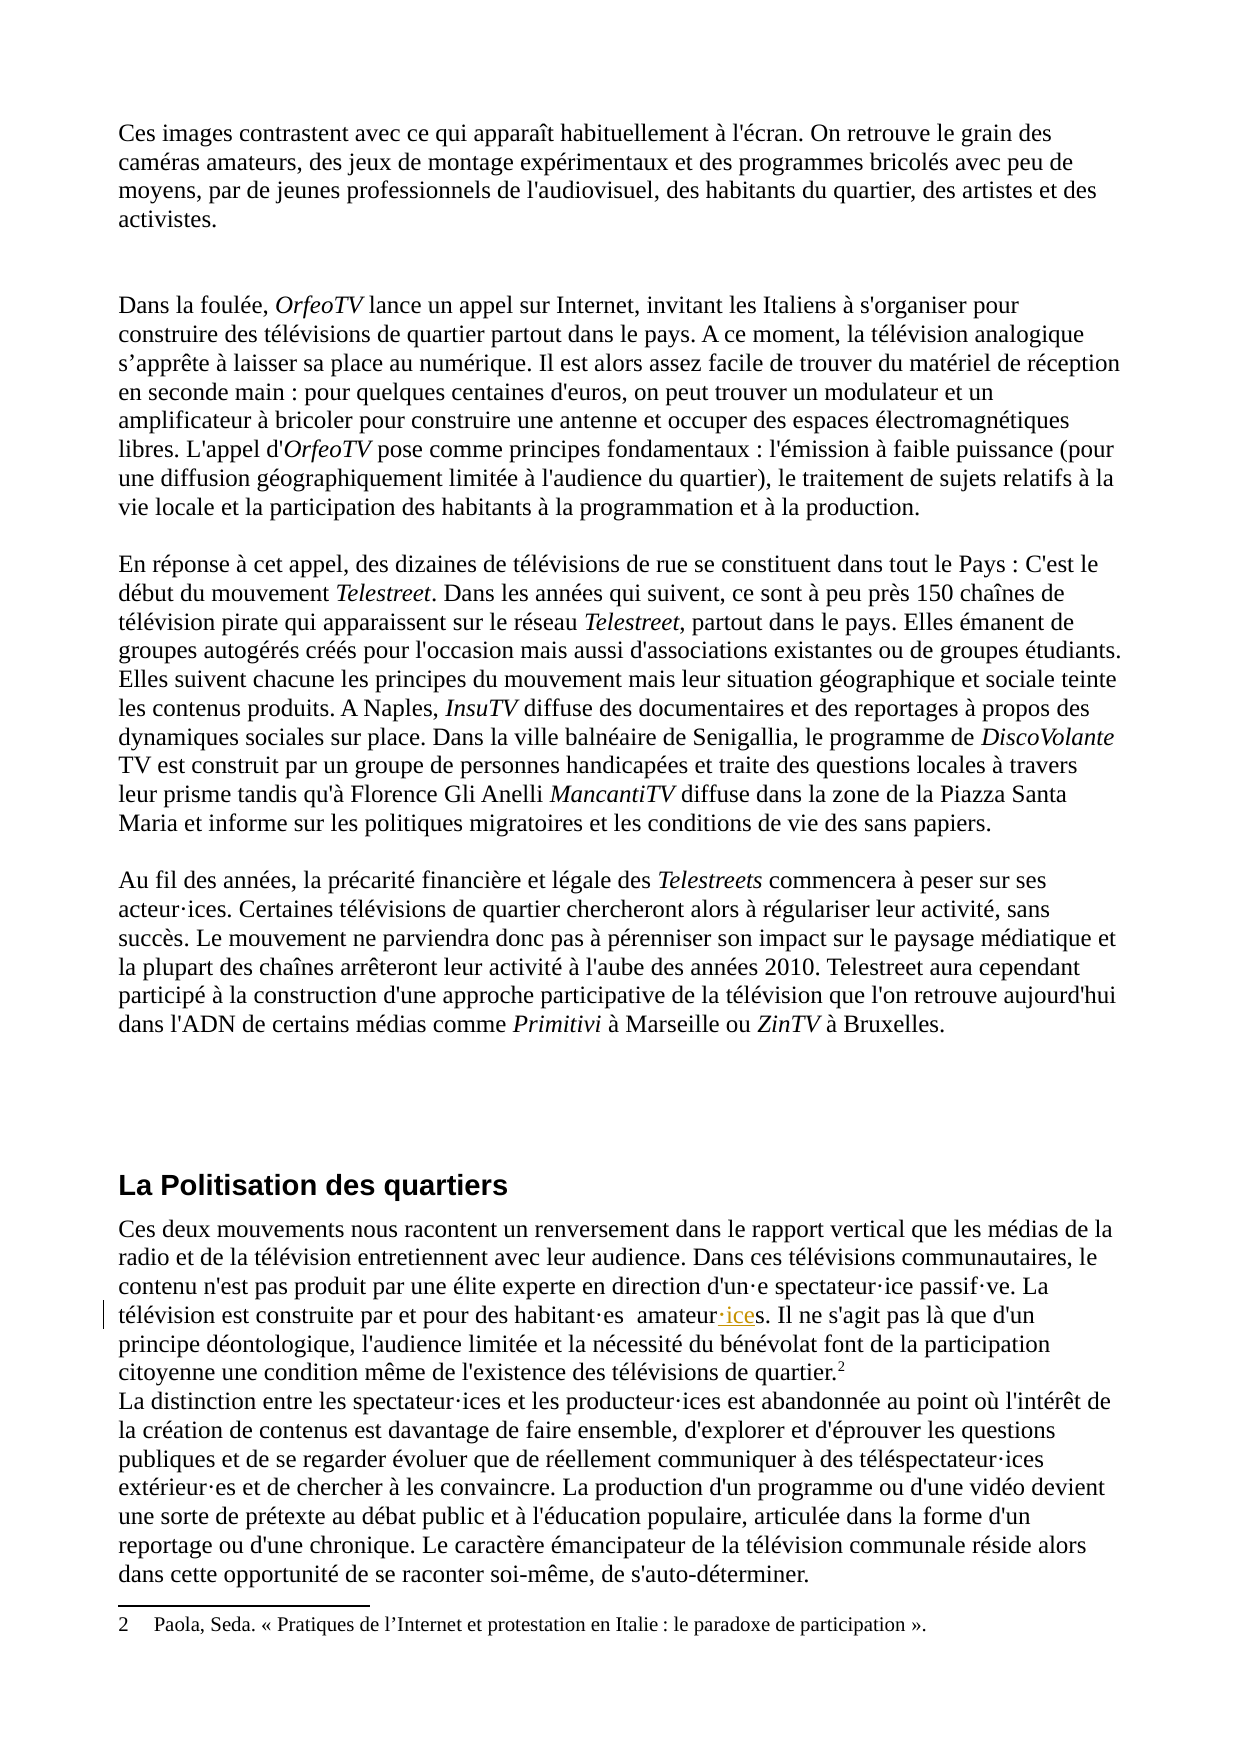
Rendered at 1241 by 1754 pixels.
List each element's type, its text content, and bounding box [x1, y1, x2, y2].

text Ces deux mouvements nous racontent un renversement dans le rapport vertical que les médias de la radio et de la télévision entretiennent avec leur audience. Dans ces télévisions communautaires, le contenu n'est pas produit par une élite experte en direction d'un·e spectateur·ice passif·ve. La télévision est construite par et pour des habitant·es amateur⋅ices. Il ne s'agit pas là que d'un principe déontologique, l'audience limitée et la nécessité du bénévolat font de la participation citoyenne une condition même de l'existence des télévisions de quartier. [118, 1214, 1122, 1386]
text Ces images contrastent avec ce qui apparaît habituellement à l'écran. On retrouve le grain des caméras amateurs, des jeux de montage expérimentaux et des programmes bricolés avec peu de moyens, par de jeunes professionnels de l'audiovisuel, des habitants du quartier, des artistes et des activistes. [118, 118, 1122, 233]
text Au fil des années, la précarité financière et légale des Telestreets commencera à peser sur ses acteur·ices. Certaines télévisions de quartier chercheront alors à régulariser leur activité, sans succès. Le mouvement ne parviendra donc pas à pérenniser son impact sur le paysage médiatique et la plupart des chaînes arrêteront leur activité à l'aube des années 2010. Telestreet aura cependant participé à la construction d'une approche participative de la télévision que l'on retrouve aujourd'hui dans l'ADN de certains médias comme Primitivi à Marseille ou ZinTV à Bruxelles. [118, 837, 1122, 1038]
text Dans la foulée, OrfeoTV lance un appel sur Internet, invitant les Italiens à s'organiser pour construire des télévisions de quartier partout dans le pays. A ce moment, la télévision analogique s’apprête à laisser sa place au numérique. Il est alors assez facile de trouver du matériel de réception en seconde main : pour quelques centaines d'euros, on peut trouver un modulateur et un amplificateur à bricoler pour construire une antenne et occuper des espaces électromagnétiques libres. L'appel d'OrfeoTV pose comme principes fondamentaux : l'émission à faible puissance (pour une diffusion géographiquement limitée à l'audience du quartier), le traitement de sujets relatifs à la vie locale et la participation des habitants à la programmation et à la production. [118, 291, 1122, 521]
text Paola, Seda. « Pratiques de l’Internet et protestation en Italie : le paradoxe de participation ». [118, 1612, 1122, 1636]
text En réponse à cet appel, des dizaines de télévisions de rue se constituent dans tout le Pays : C'est le début du mouvement Telestreet. Dans les années qui suivent, ce sont à peu près 150 chaînes de télévision pirate qui apparaissent sur le réseau Telestreet, partout dans le pays. Elles émanent de groupes autogérés créés pour l'occasion mais aussi d'associations existantes ou de groupes étudiants. Elles suivent chacune les principes du mouvement mais leur situation géographique et sociale teinte les contenus produits. A Naples, InsuTV diffuse des documentaires et des reportages à propos des dynamiques sociales sur place. Dans la ville balnéaire de Senigallia, le programme de DiscoVolante TV est construit par un groupe de personnes handicapées et traite des questions locales à travers leur prisme tandis qu'à Florence Gli Anelli MancantiTV diffuse dans la zone de la Piazza Santa Maria et informe sur les politiques migratoires et les conditions de vie des sans papiers. [118, 521, 1122, 837]
subtitle La Politisation des quartiers [118, 1168, 1122, 1201]
text La distinction entre les spectateur·ices et les producteur·ices est abandonnée au point où l'intérêt de la création de contenus est davantage de faire ensemble, d'explorer et d'éprouver les questions publiques et de se regarder évoluer que de réellement communiquer à des téléspectateur·ices extérieur·es et de chercher à les convaincre. La production d'un programme ou d'une vidéo devient une sorte de prétexte au débat public et à l'éducation populaire, articulée dans la forme d'un reportage ou d'une chronique. Le caractère émancipateur de la télévision communale réside alors dans cette opportunité de se raconter soi-même, de s'auto-déterminer. [118, 1386, 1122, 1587]
